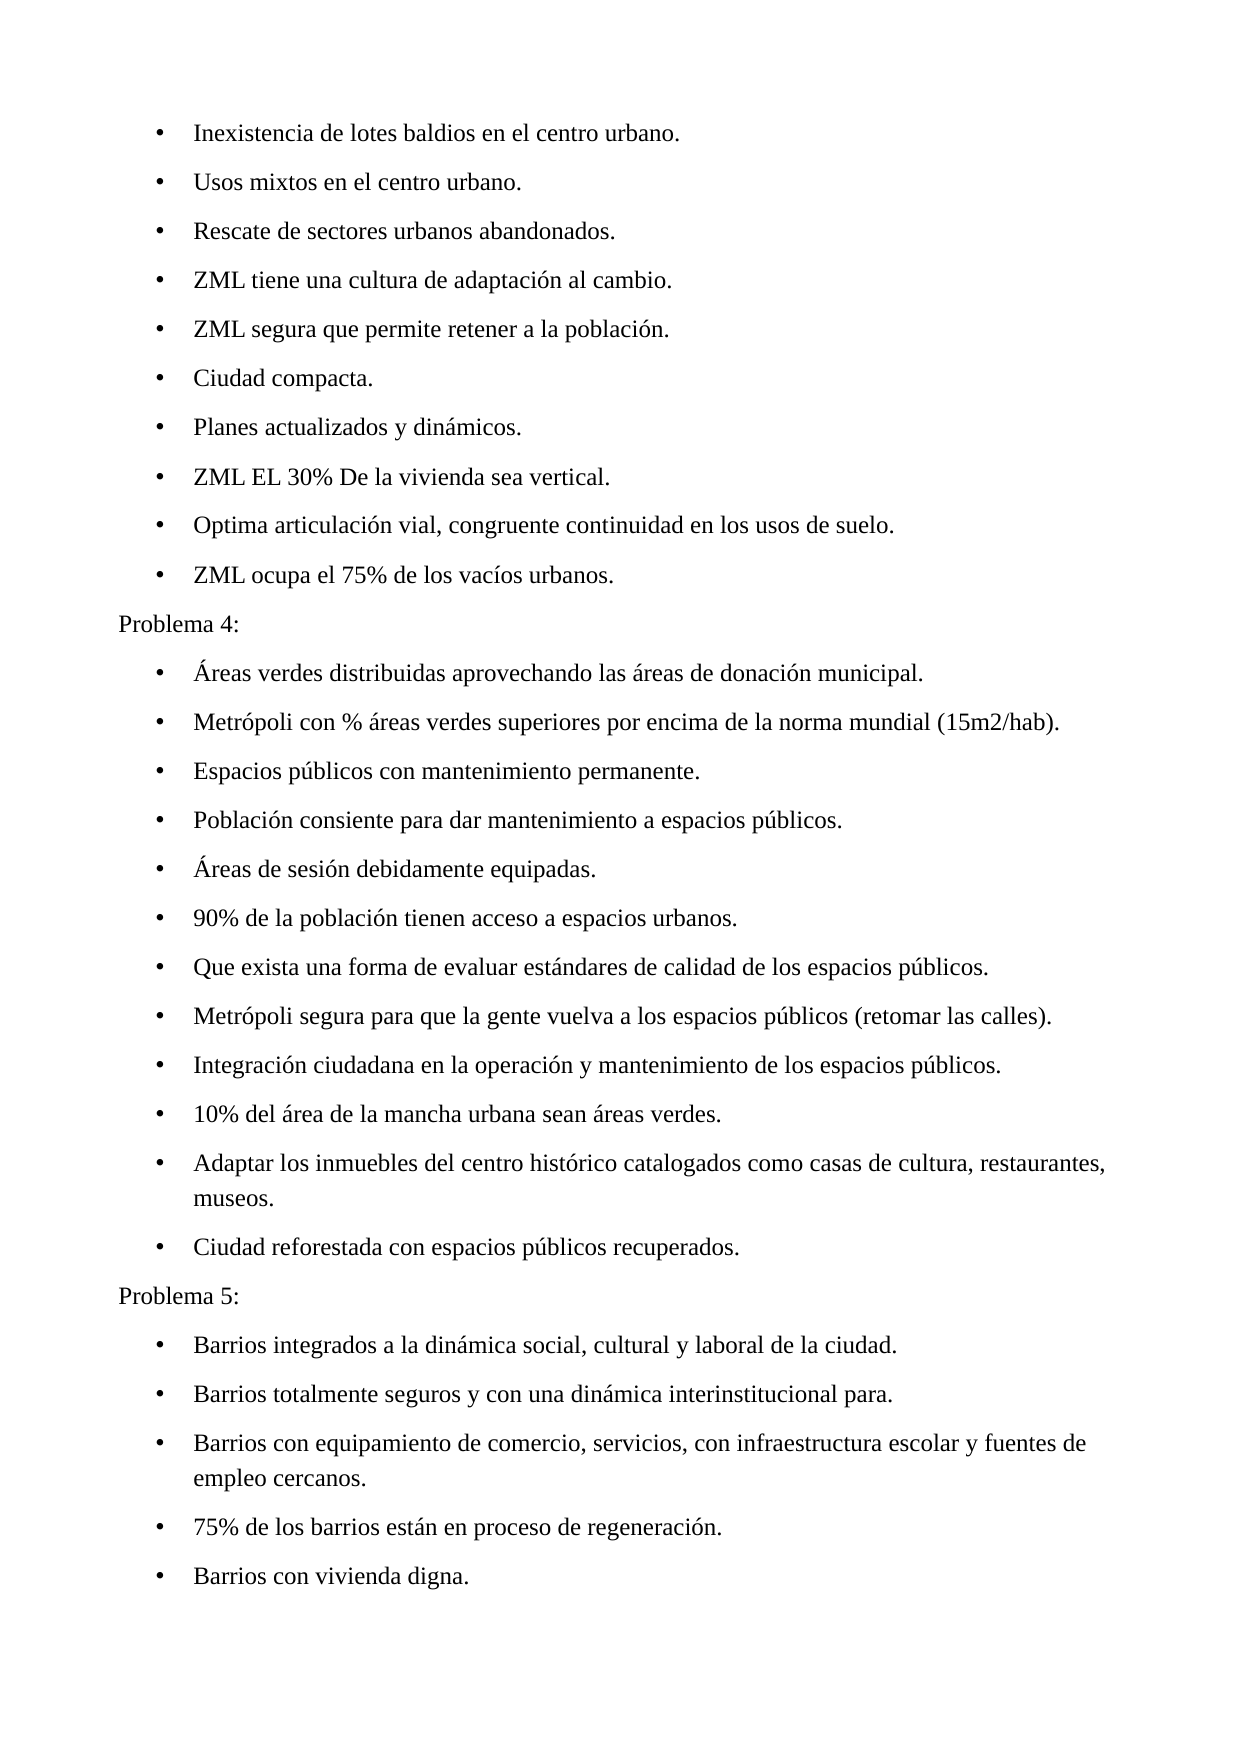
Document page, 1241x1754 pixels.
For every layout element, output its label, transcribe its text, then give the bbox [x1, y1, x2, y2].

list Optima articulación vial, congruente continuidad en los usos de suelo. [156, 511, 1122, 539]
list Barrios con equipamiento de comercio, servicios, con infraestructura escolar y fuentes de empleo cercanos. [156, 1428, 1122, 1491]
list Barrios con vivienda digna. [156, 1561, 1122, 1589]
list Metrópoli con % áreas verdes superiores por encima de la norma mundial (15m2/hab). [156, 707, 1122, 736]
list Barrios integrados a la dinámica social, cultural y laboral de la ciudad. [156, 1330, 1122, 1359]
list Adaptar los inmuebles del centro histórico catalogados como casas de cultura, restaurantes, museos. [156, 1148, 1122, 1212]
list Integración ciudadana en la operación y mantenimiento de los espacios públicos. [156, 1050, 1122, 1079]
list ZML tiene una cultura de adaptación al cambio. [156, 265, 1122, 294]
list Inexistencia de lotes baldios en el centro urbano. [156, 118, 1122, 147]
list Ciudad reforestada con espacios públicos recuperados. [156, 1232, 1122, 1261]
list Población consiente para dar mantenimiento a espacios públicos. [156, 805, 1122, 834]
list Ciudad compacta. [156, 363, 1122, 392]
text Problema 4: [118, 609, 1122, 637]
list ZML ocupa el 75% de los vacíos urbanos. [156, 560, 1122, 588]
list Espacios públicos con mantenimiento permanente. [156, 756, 1122, 785]
list 10% del área de la mancha urbana sean áreas verdes. [156, 1099, 1122, 1128]
list Metrópoli segura para que la gente vuelva a los espacios públicos (retomar las calles). [156, 1001, 1122, 1030]
list ZML segura que permite retener a la población. [156, 314, 1122, 343]
list Que exista una forma de evaluar estándares de calidad de los espacios públicos. [156, 952, 1122, 981]
list Áreas de sesión debidamente equipadas. [156, 854, 1122, 883]
list 90% de la población tienen acceso a espacios urbanos. [156, 903, 1122, 932]
list Usos mixtos en el centro urbano. [156, 167, 1122, 196]
list ZML EL 30% De la vivienda sea vertical. [156, 462, 1122, 490]
list Barrios totalmente seguros y con una dinámica interinstitucional para. [156, 1379, 1122, 1408]
list 75% de los barrios están en proceso de regeneración. [156, 1512, 1122, 1541]
list Planes actualizados y dinámicos. [156, 412, 1122, 441]
list Rescate de sectores urbanos abandonados. [156, 216, 1122, 245]
list Áreas verdes distribuidas aprovechando las áreas de donación municipal. [156, 658, 1122, 687]
text Problema 5: [118, 1281, 1122, 1310]
